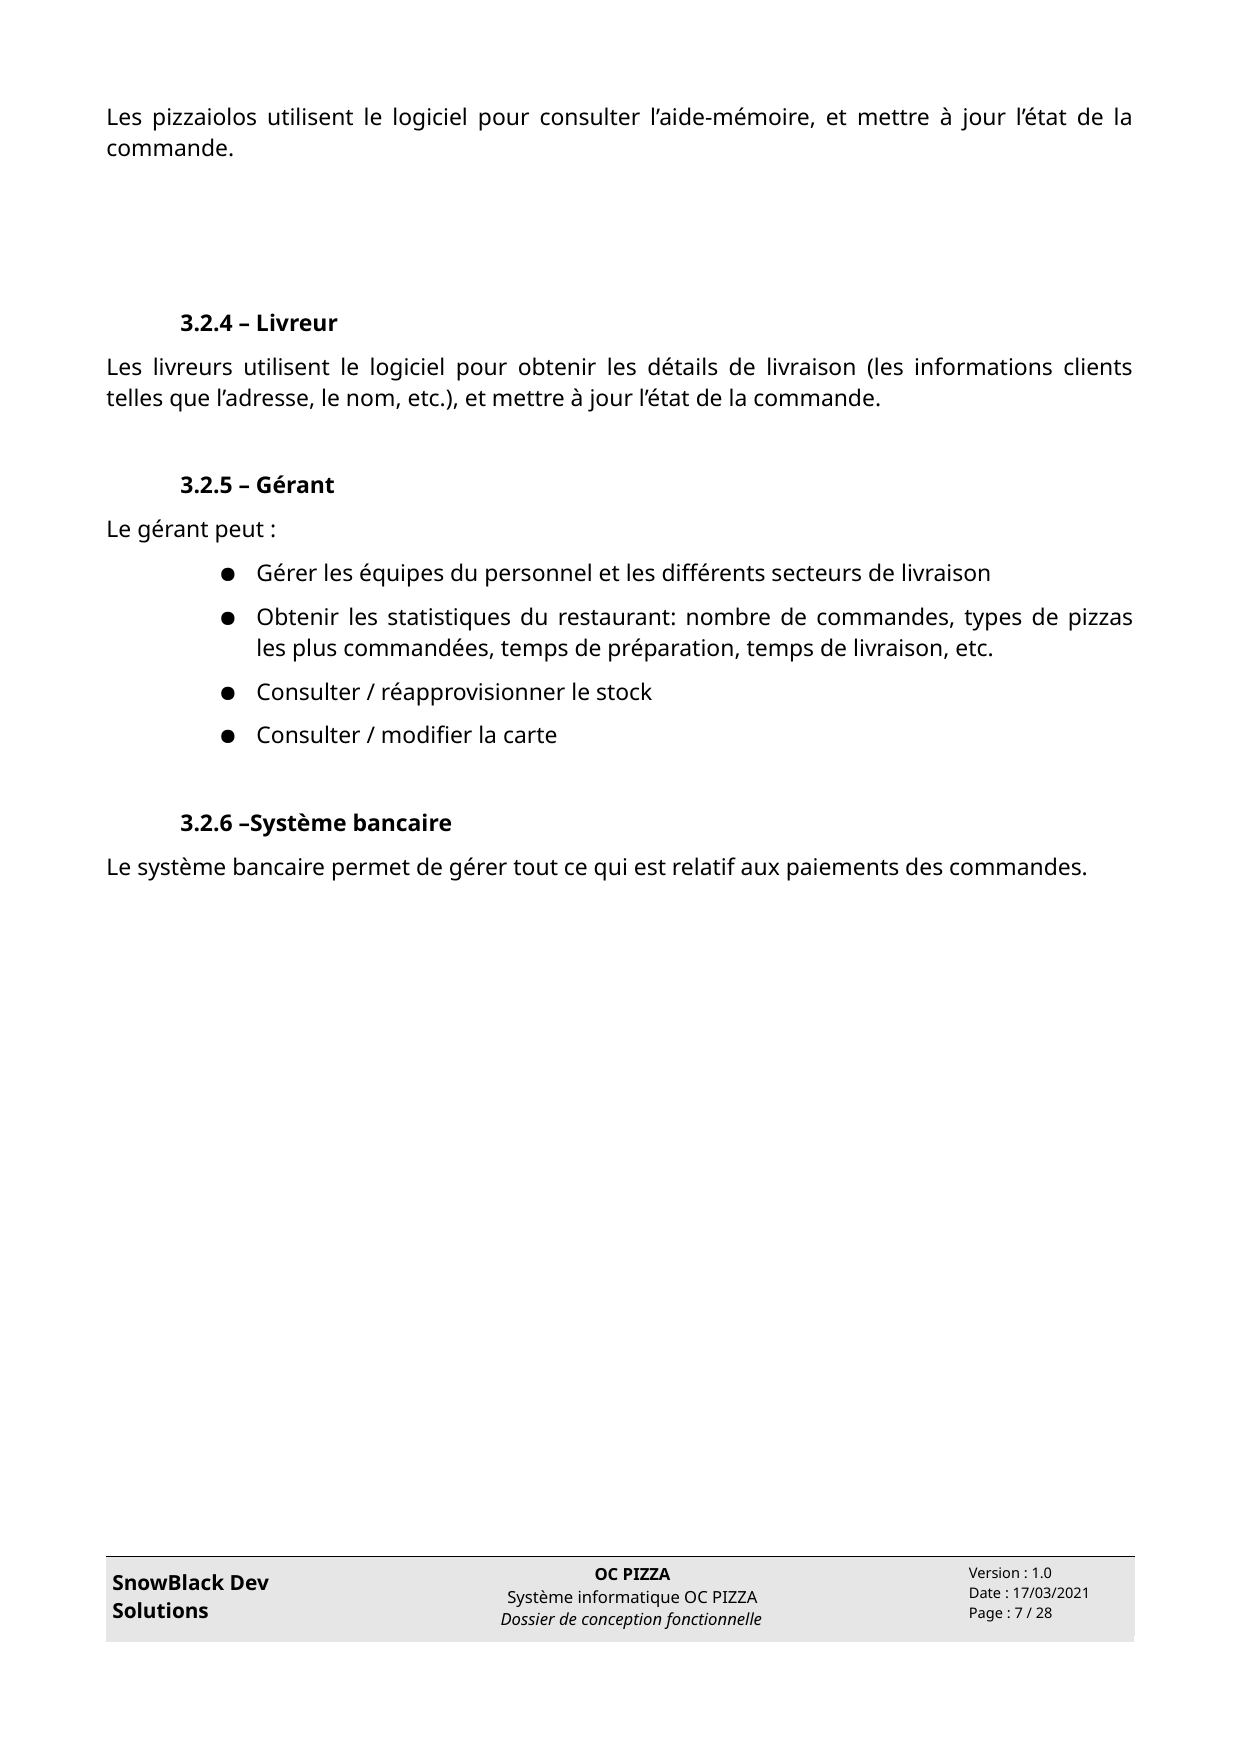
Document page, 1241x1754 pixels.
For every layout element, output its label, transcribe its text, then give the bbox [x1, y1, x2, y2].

list Gérer les équipes du personnel et les différents secteurs de livraison [219, 557, 1134, 588]
text Le système bancaire permet de gérer tout ce qui est relatif aux paiements des commandes. [106, 850, 1134, 882]
text Les pizzaiolos utilisent le logiciel pour consulter l’aide-mémoire, et mettre à jour l’état de la commande. [106, 100, 1134, 163]
text 3.2.4 – Livreur [106, 307, 1134, 338]
text 3.2.5 – Gérant [106, 469, 1134, 500]
text 3.2.6 –Système bancaire [106, 807, 1134, 838]
text Le gérant peut : [106, 513, 1134, 544]
list Consulter / modifier la carte [219, 719, 1134, 750]
list Consulter / réapprovisionner le stock [219, 675, 1134, 707]
text Les livreurs utilisent le logiciel pour obtenir les détails de livraison (les informations clients telles que l’adresse, le nom, etc.), et mettre à jour l’état de la commande. [106, 350, 1134, 413]
list Obtenir les statistiques du restaurant: nombre de commandes, types de pizzas les plus commandées, temps de préparation, temps de livraison, etc. [219, 600, 1134, 663]
